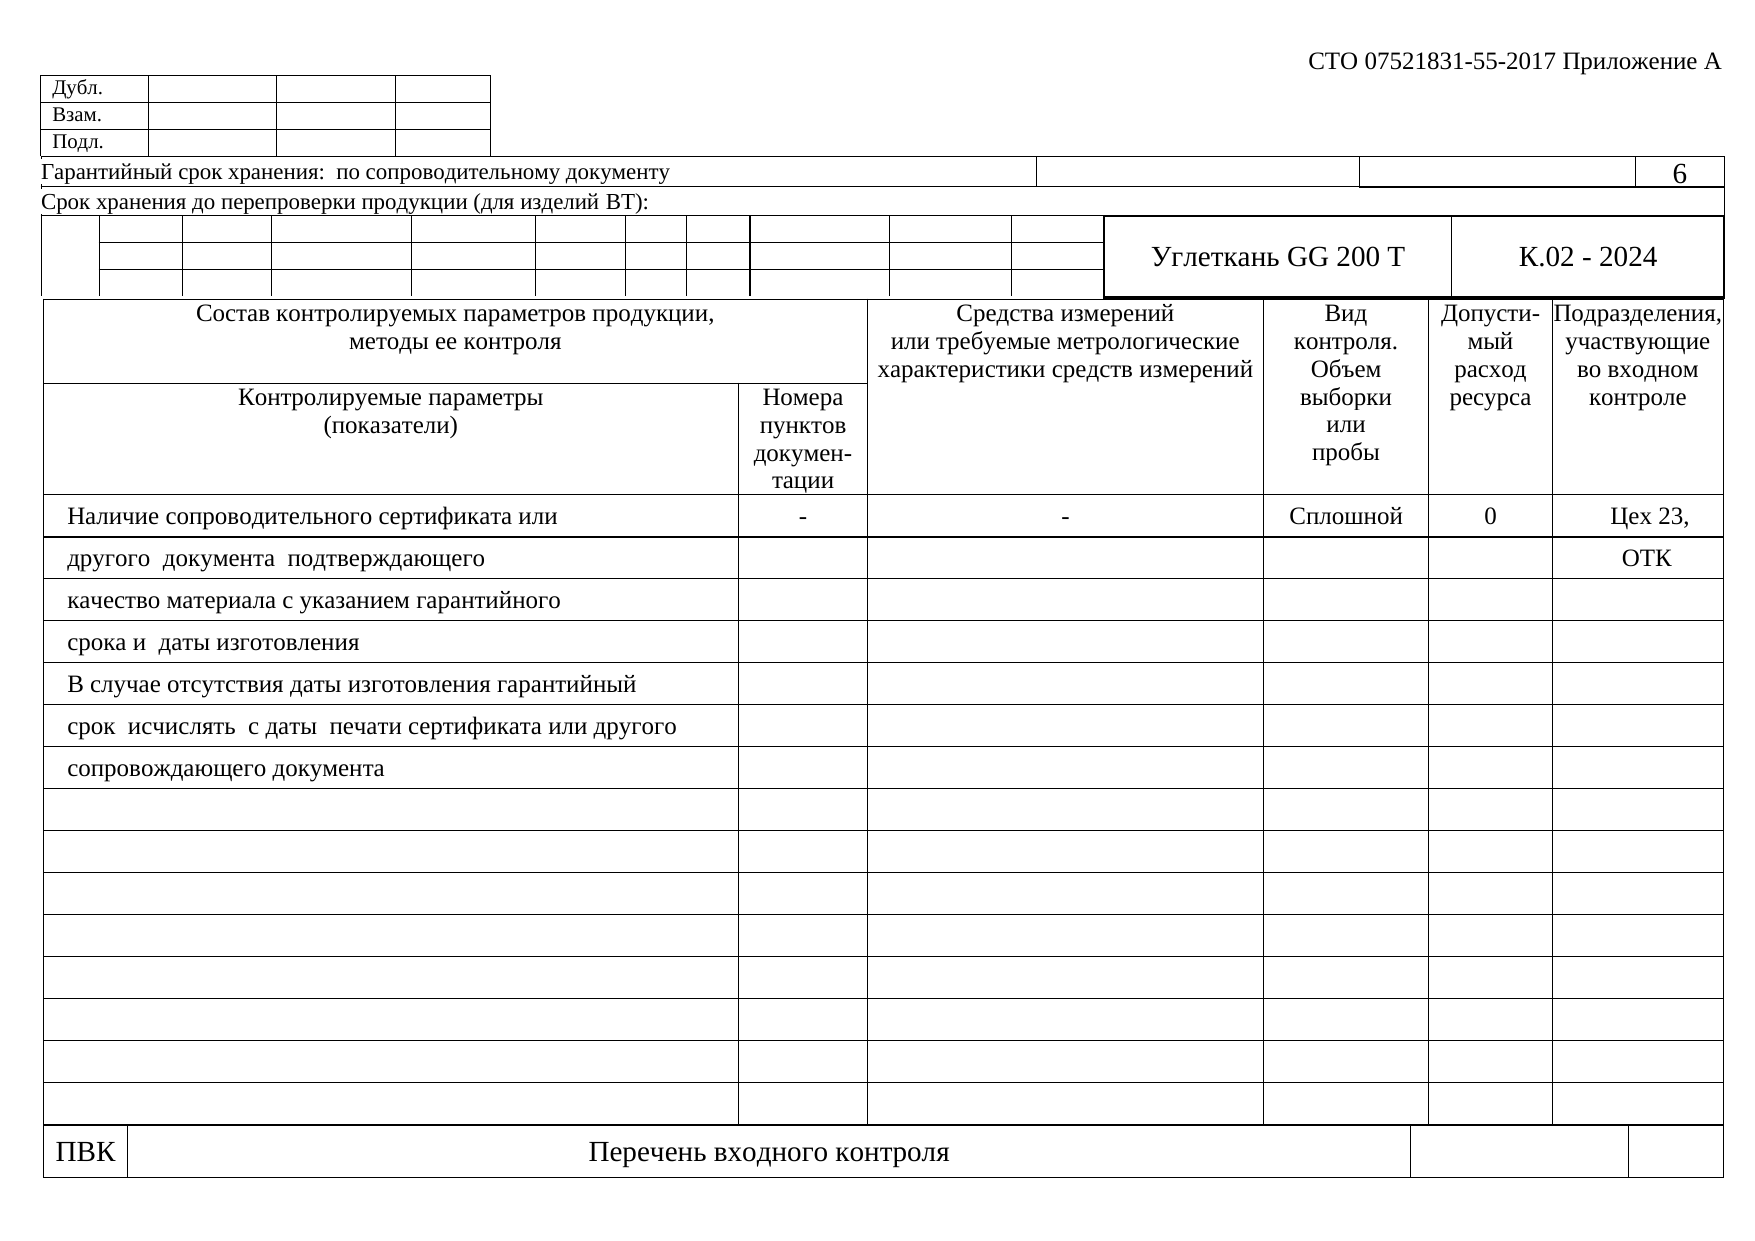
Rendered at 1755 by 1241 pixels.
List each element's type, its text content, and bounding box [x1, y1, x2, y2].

table_cell Подл. [41, 130, 148, 156]
table_cell [739, 621, 867, 662]
table_cell [1429, 705, 1552, 746]
table_cell В случае отсутствия даты изготовления гарантийный [44, 663, 738, 704]
table_header Состав контролируемых параметров продукции, методы ее контроля [44, 300, 867, 382]
table_cell [868, 789, 1263, 830]
table_cell [1264, 1041, 1428, 1082]
table_cell [42, 216, 99, 296]
table_cell [868, 873, 1263, 914]
table_cell [1429, 873, 1552, 914]
table_cell [1264, 957, 1428, 998]
table_cell [739, 915, 867, 956]
table_cell К.02 - 2024 [1452, 217, 1723, 296]
table_cell [1429, 957, 1552, 998]
table_cell [44, 957, 738, 998]
table_cell [1553, 621, 1723, 662]
table_header [1360, 157, 1635, 186]
table_cell [272, 270, 411, 296]
table_cell [1264, 747, 1428, 788]
table_cell [1429, 789, 1552, 830]
table_cell [277, 103, 395, 129]
table_header [277, 76, 395, 102]
table_cell [739, 873, 867, 914]
table_cell Номера пунктов докумен- тации [739, 384, 772, 494]
table_cell [149, 130, 276, 156]
table_cell [100, 270, 182, 296]
table_cell [1429, 747, 1552, 788]
table_cell ПВК [44, 1126, 127, 1177]
table_cell [626, 216, 686, 242]
table_cell Перечень входного контроля [128, 1126, 1410, 1177]
table_header [1037, 157, 1359, 186]
table_cell [183, 216, 271, 242]
table_cell [44, 831, 738, 872]
table_cell 0 [1429, 495, 1552, 536]
table_cell [1553, 831, 1723, 872]
table_cell [183, 243, 271, 269]
table_cell [868, 579, 1263, 620]
table_cell [44, 1083, 738, 1124]
table_cell [626, 243, 686, 269]
table_cell [1264, 705, 1428, 746]
table_cell [1264, 663, 1428, 704]
table_cell [868, 663, 1263, 704]
table_cell другого документа подтверждающего [44, 538, 738, 578]
table_cell [687, 243, 749, 269]
table_cell [868, 831, 1263, 872]
table_cell [868, 999, 1263, 1040]
text СТО 07521831-55-2017 Приложение А [29, 47, 1722, 75]
table_cell [183, 270, 271, 296]
table_header [491, 75, 739, 102]
table_cell [890, 270, 1011, 296]
table_cell [687, 270, 749, 296]
table_cell [396, 103, 490, 129]
table_cell [868, 705, 1263, 746]
table_cell [1429, 1041, 1552, 1082]
table_cell [412, 243, 535, 269]
table_cell [536, 243, 625, 269]
table_cell [1264, 999, 1428, 1040]
table_cell - [739, 495, 867, 536]
table_cell [1264, 538, 1428, 578]
table_cell качество материала с указанием гарантийного [44, 579, 738, 620]
table_header [396, 76, 490, 102]
table_cell [1264, 873, 1428, 914]
table_header [739, 75, 1254, 102]
table_cell - [868, 495, 1263, 536]
table_cell [739, 999, 867, 1040]
table_cell [868, 957, 1263, 998]
table_cell [739, 957, 867, 998]
table_cell сопровождающего документа [44, 747, 738, 788]
table_header Гарантийный срок хранения: по сопроводительному документу [42, 157, 1036, 186]
table_cell [1553, 999, 1723, 1040]
table_cell [100, 216, 182, 242]
table_cell [868, 747, 1263, 788]
table_cell [1264, 1083, 1428, 1124]
table_cell [739, 705, 867, 746]
table_cell Номера пунктов докумен- тации [834, 384, 867, 494]
table_cell [890, 243, 1011, 269]
table_cell [272, 243, 411, 269]
table_cell [890, 216, 1011, 242]
table_cell [1553, 663, 1723, 704]
table_cell [1629, 1126, 1723, 1177]
table_cell [1553, 873, 1723, 914]
table_cell [100, 243, 182, 269]
table_cell [44, 1041, 738, 1082]
table_cell срок исчислять с даты печати сертификата или другого [44, 705, 738, 746]
table_header [1254, 75, 1724, 102]
table_cell [739, 663, 867, 704]
table_cell [739, 538, 867, 578]
table_cell [1429, 999, 1552, 1040]
table_cell [1012, 243, 1103, 269]
table_cell [786, 102, 1724, 156]
table_header Допусти-мый расход ресурса [1429, 438, 1552, 494]
table_cell [751, 270, 889, 296]
table_cell [1264, 831, 1428, 872]
table_cell Контролируемые параметры (показатели) [44, 384, 738, 494]
table_cell срока и даты изготовления [44, 621, 738, 662]
table_cell [739, 579, 867, 620]
table_cell [44, 999, 738, 1040]
table_cell [868, 915, 1263, 956]
table_cell [412, 270, 535, 296]
table_cell [491, 129, 786, 156]
table_cell [739, 747, 867, 788]
table_cell [1012, 216, 1103, 242]
table_cell [739, 1083, 867, 1124]
table_cell Углеткань GG 200 T [1105, 217, 1451, 296]
table_header Подразделения, участвующие во входном контроле [1553, 300, 1723, 494]
table_cell [1553, 705, 1723, 746]
table_cell [1553, 579, 1723, 620]
table_cell [44, 873, 738, 914]
table_header [149, 76, 276, 102]
table_cell [412, 216, 535, 242]
table_cell [1553, 789, 1723, 830]
table_cell [536, 216, 625, 242]
table_cell [868, 621, 1263, 662]
table_cell [1264, 621, 1428, 662]
table_header Средства измерений или требуемые метрологические характеристики средств измерений [868, 300, 1263, 494]
table_cell [739, 831, 867, 872]
table_header Дубл. [41, 76, 148, 102]
table_cell [751, 243, 889, 269]
table_cell [868, 1041, 1263, 1082]
table_cell Цех 23, [1553, 495, 1723, 536]
table_cell [536, 270, 625, 296]
table_cell [1429, 1083, 1552, 1124]
table_cell [1553, 747, 1723, 788]
table_cell [751, 216, 889, 242]
table_cell [272, 216, 411, 242]
table_cell [277, 130, 395, 156]
table_cell [1429, 915, 1552, 956]
table_cell [687, 216, 749, 242]
table_cell [1411, 1126, 1628, 1177]
table_cell ОТК [1553, 538, 1723, 578]
table_cell [739, 789, 867, 830]
table_cell [491, 102, 786, 129]
table_cell [44, 789, 738, 830]
table_cell [1553, 915, 1723, 956]
table_cell [149, 103, 276, 129]
table_cell [868, 1083, 1263, 1124]
table_cell [396, 130, 490, 156]
table_cell [44, 915, 738, 956]
table_header 6 [1636, 157, 1724, 186]
table_cell [1429, 621, 1552, 662]
table_cell [739, 1041, 867, 1082]
table_cell [1553, 957, 1723, 998]
table_cell [1429, 538, 1552, 578]
table_cell [868, 538, 1263, 578]
table_cell [1429, 831, 1552, 872]
table_cell [1429, 663, 1552, 704]
table_cell Наличие сопроводительного сертификата или [44, 495, 738, 536]
table_cell Сплошной [1264, 495, 1428, 536]
table_cell [1012, 270, 1103, 296]
table_cell [1553, 1083, 1723, 1124]
table_cell [626, 270, 686, 296]
table_cell [1553, 1041, 1723, 1082]
table_cell [1264, 579, 1428, 620]
table_cell Взам. [41, 103, 148, 129]
table_cell [1429, 579, 1552, 620]
table_cell [1264, 789, 1428, 830]
table_cell [1264, 915, 1428, 956]
table_header Вид контроля. Объем выборки или пробы [1264, 300, 1428, 494]
